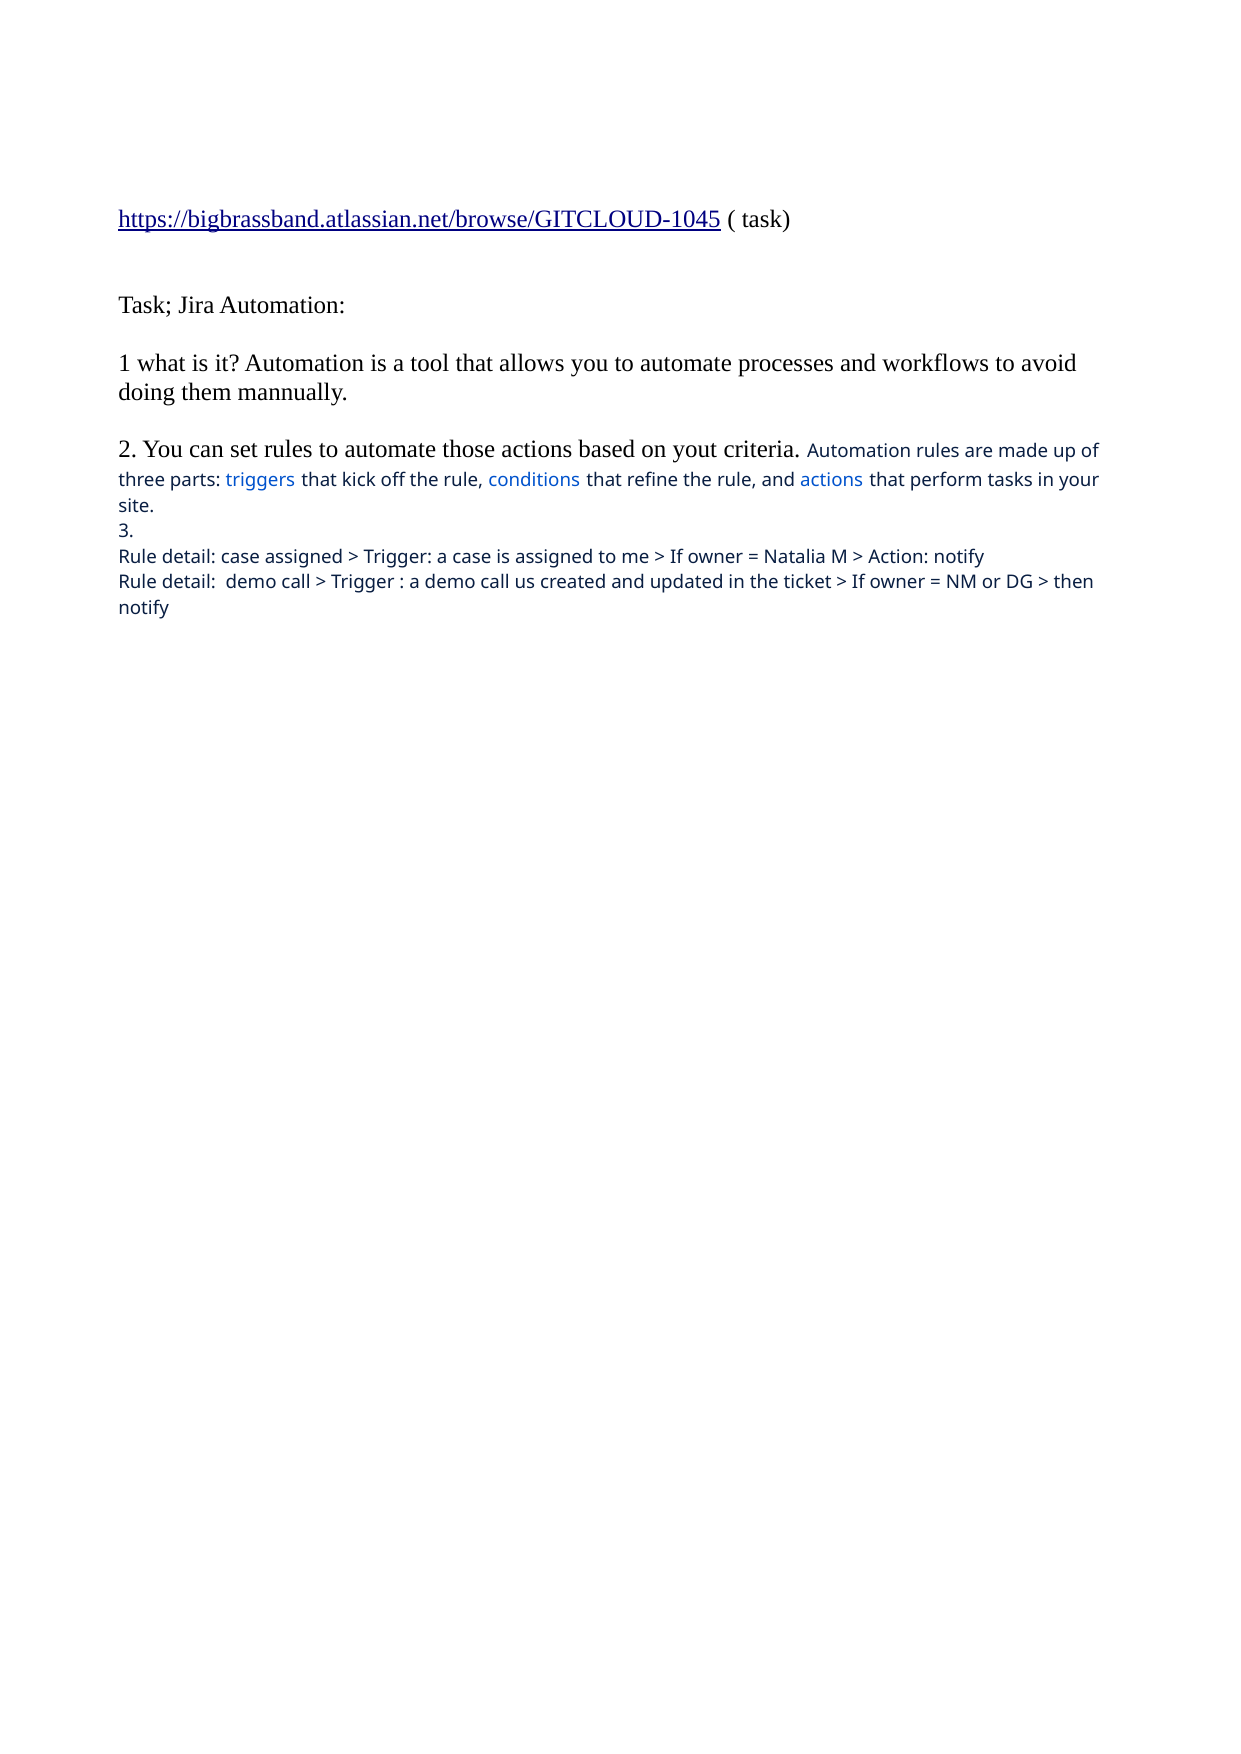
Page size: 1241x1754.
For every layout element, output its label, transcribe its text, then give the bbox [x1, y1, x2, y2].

text https://bigbrassband.atlassian.net/browse/GITCLOUD-1045 ( task) [118, 204, 1122, 233]
text 1 what is it? Automation is a tool that allows you to automate processes and workflows to avoid doing them mannually. [118, 348, 1122, 406]
text Task; Jira Automation: [118, 291, 1122, 319]
text Rule detail: demo call > Trigger : a demo call us created and updated in the ticket > If owner = NM or DG > then notify [118, 568, 1122, 619]
text 3. [118, 517, 1122, 543]
text Rule detail: case assigned > Trigger: a case is assigned to me > If owner = Natalia M > Action: notify [118, 543, 1122, 568]
text 2. You can set rules to automate those actions based on yout criteria. Automation rules are made up of three parts: triggers that kick off the rule, conditions that refine the rule, and actions that perform tasks in your site. [118, 434, 1122, 517]
